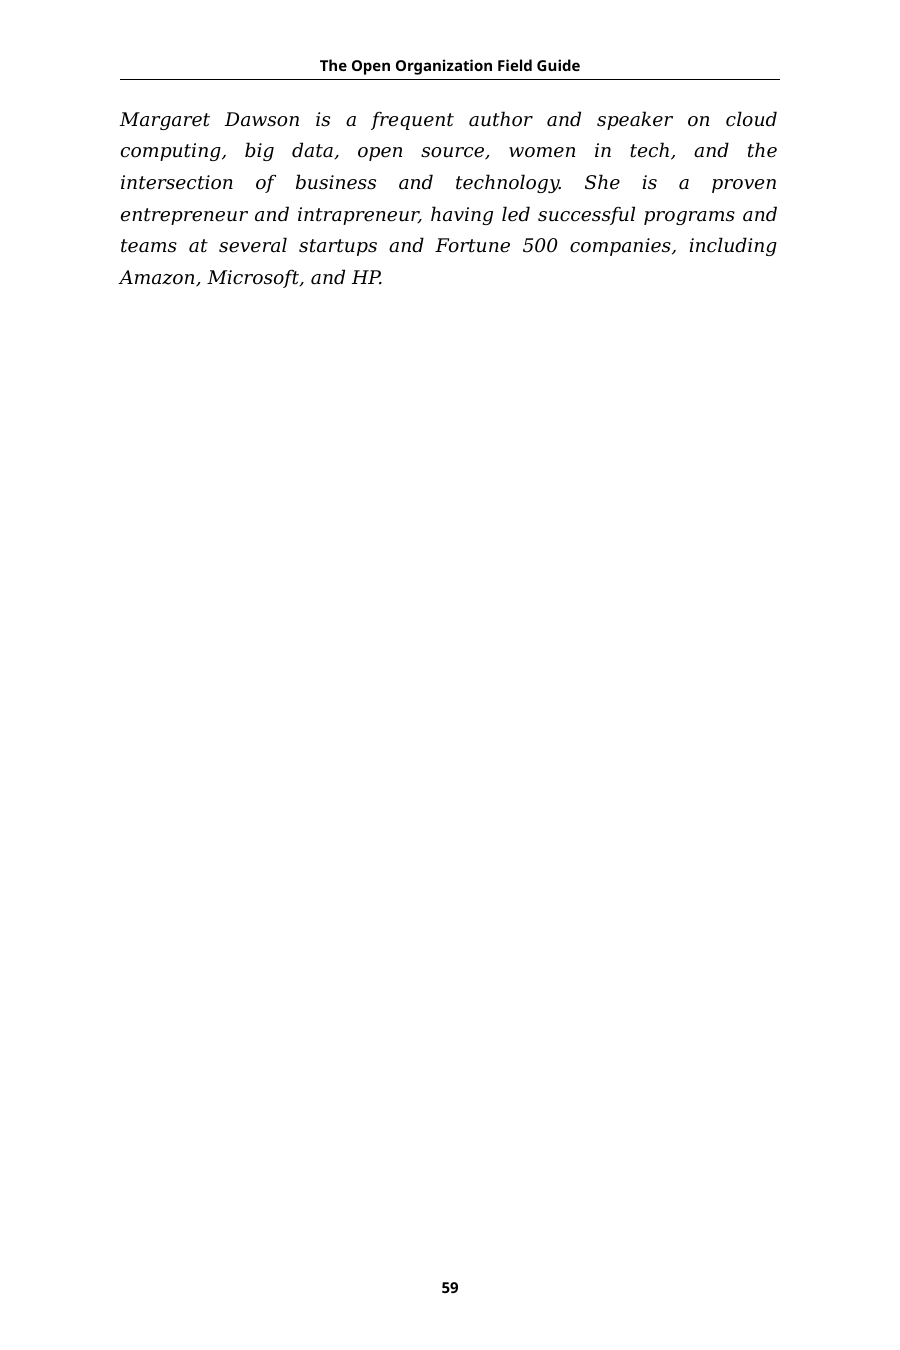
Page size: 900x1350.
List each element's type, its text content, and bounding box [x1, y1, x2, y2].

text Margaret Dawson is a frequent author and speaker on cloud computing, big data, open source, women in tech, and the intersection of business and technology. She is a proven entrepreneur and intrapreneur, having led successful programs and teams at several startups and Fortune 500 companies, including Amazon, Microsoft, and HP. [120, 108, 780, 289]
